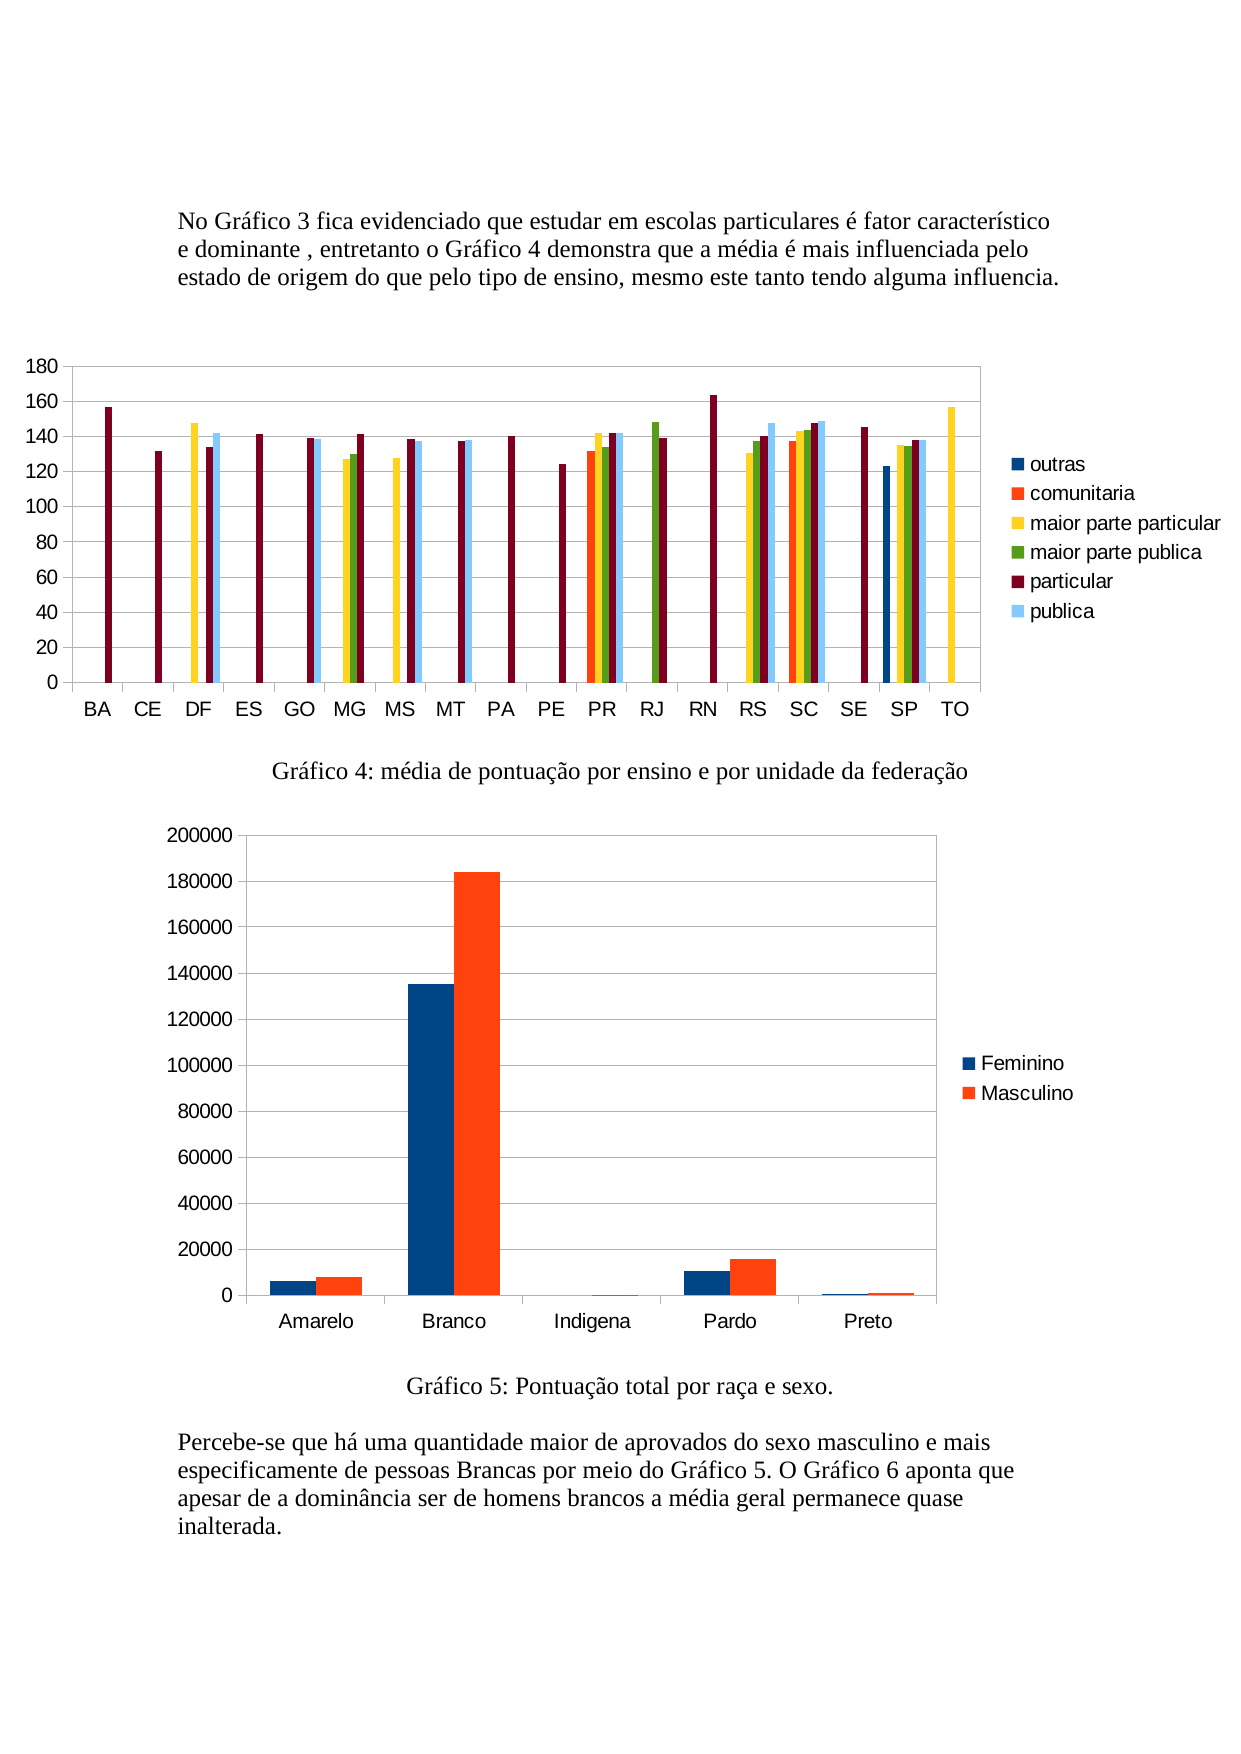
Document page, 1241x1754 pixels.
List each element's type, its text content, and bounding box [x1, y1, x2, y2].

text Percebe-se que há uma quantidade maior de aprovados do sexo masculino e mais especificamente de pessoas Brancas por meio do Gráfico 5. O Gráfico 6 aponta que apesar de a dominância ser de homens brancos a média geral permanece quase inalterada. [177, 1428, 1063, 1540]
text Gráfico 4: média de pontuação por ensino e por unidade da federação [177, 757, 1063, 785]
text No Gráfico 3 fica evidenciado que estudar em escolas particulares é fator característico e dominante , entretanto o Gráfico 4 demonstra que a média é mais influenciada pelo estado de origem do que pelo tipo de ensino, mesmo este tanto tendo alguma influencia. [177, 207, 1063, 291]
text Gráfico 5: Pontuação total por raça e sexo. [177, 1372, 1063, 1400]
